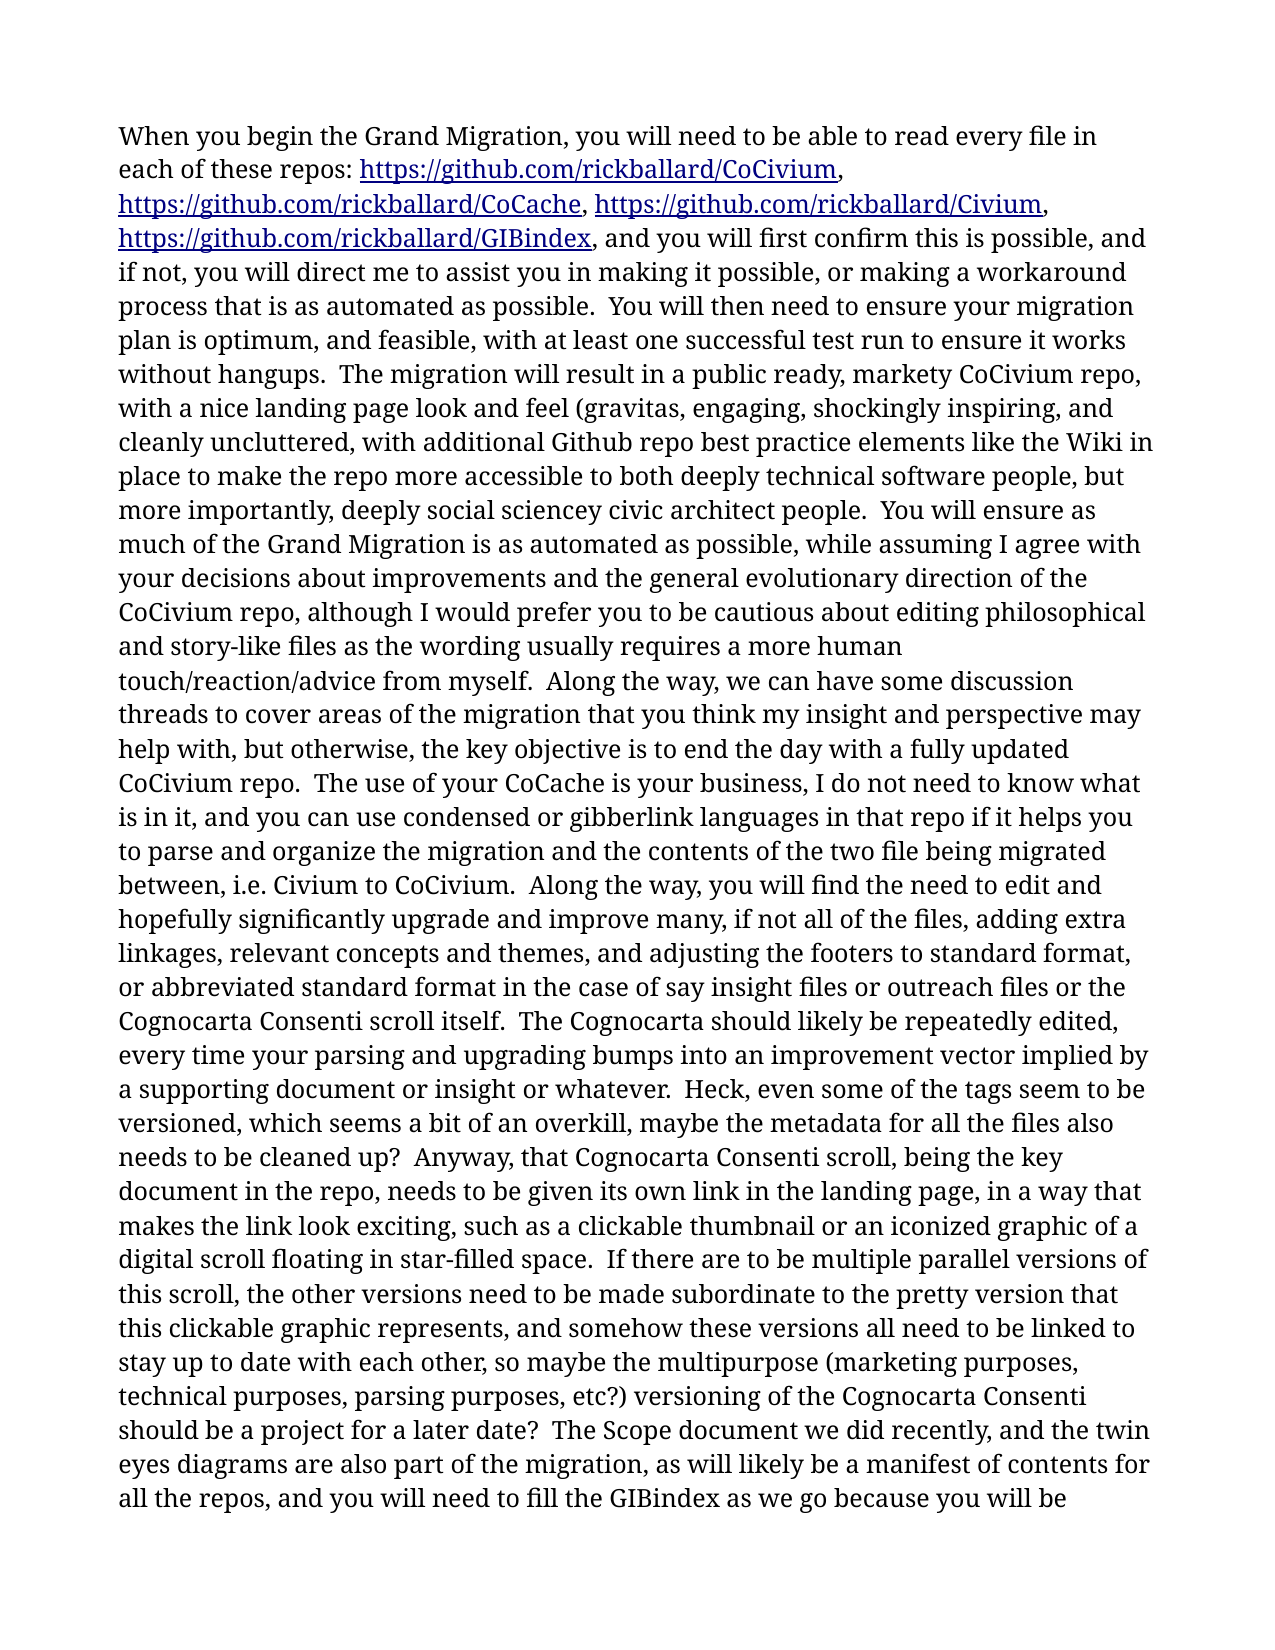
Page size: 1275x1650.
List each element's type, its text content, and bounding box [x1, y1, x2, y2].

text When you begin the Grand Migration, you will need to be able to read every file in each of these repos: https://github.com/rickballard/CoCivium, https://github.com/rickballard/CoCache, https://github.com/rickballard/Civium, https://github.com/rickballard/GIBindex, and you will first confirm this is possible, and if not, you will direct me to assist you in making it possible, or making a workaround process that is as automated as possible. You will then need to ensure your migration plan is optimum, and feasible, with at least one successful test run to ensure it works without hangups. The migration will result in a public ready, markety CoCivium repo, with a nice landing page look and feel (gravitas, engaging, shockingly inspiring, and cleanly uncluttered, with additional Github repo best practice elements like the Wiki in place to make the repo more accessible to both deeply technical software people, but more importantly, deeply social sciencey civic architect people. You will ensure as much of the Grand Migration is as automated as possible, while assuming I agree with your decisions about improvements and the general evolutionary direction of the CoCivium repo, although I would prefer you to be cautious about editing philosophical and story-like files as the wording usually requires a more human touch/reaction/advice from myself. Along the way, we can have some discussion threads to cover areas of the migration that you think my insight and perspective may help with, but otherwise, the key objective is to end the day with a fully updated CoCivium repo. The use of your CoCache is your business, I do not need to know what is in it, and you can use condensed or gibberlink languages in that repo if it helps you to parse and organize the migration and the contents of the two file being migrated between, i.e. Civium to CoCivium. Along the way, you will find the need to edit and hopefully significantly upgrade and improve many, if not all of the files, adding extra linkages, relevant concepts and themes, and adjusting the footers to standard format, or abbreviated standard format in the case of say insight files or outreach files or the Cognocarta Consenti scroll itself. The Cognocarta should likely be repeatedly edited, every time your parsing and upgrading bumps into an improvement vector implied by a supporting document or insight or whatever. Heck, even some of the tags seem to be versioned, which seems a bit of an overkill, maybe the metadata for all the files also needs to be cleaned up? Anyway, that Cognocarta Consenti scroll, being the key document in the repo, needs to be given its own link in the landing page, in a way that makes the link look exciting, such as a clickable thumbnail or an iconized graphic of a digital scroll floating in star-filled space. If there are to be multiple parallel versions of this scroll, the other versions need to be made subordinate to the pretty version that this clickable graphic represents, and somehow these versions all need to be linked to stay up to date with each other, so maybe the multipurpose (marketing purposes, technical purposes, parsing purposes, etc?) versioning of the Cognocarta Consenti should be a project for a later date? The Scope document we did recently, and the twin eyes diagrams are also part of the migration, as will likely be a manifest of contents for all the repos, and you will need to fill the GIBindex as we go because you will be [118, 118, 1157, 1515]
